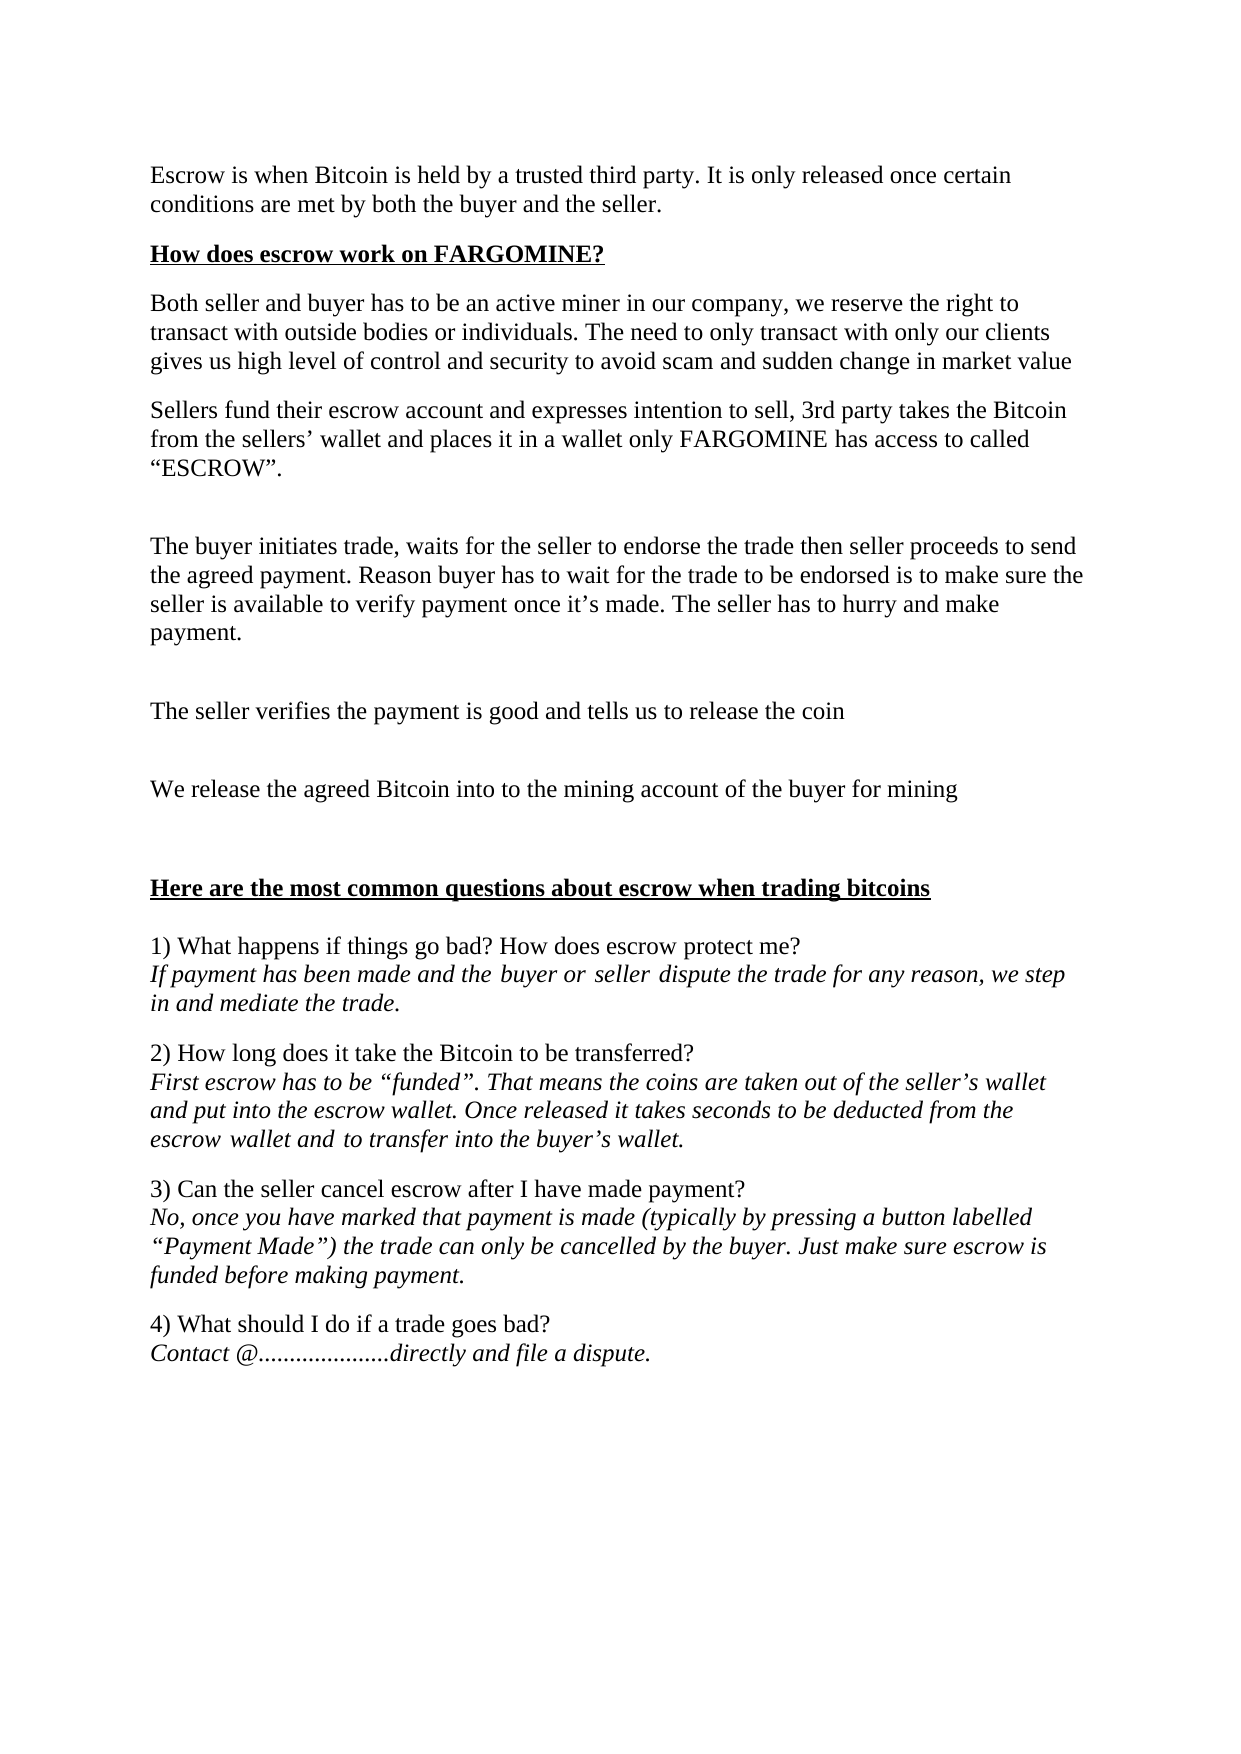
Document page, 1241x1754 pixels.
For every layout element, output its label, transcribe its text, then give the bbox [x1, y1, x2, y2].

text The seller verifies the payment is good and tells us to release the coin [150, 696, 1090, 753]
text How does escrow work on FARGOMINE? [150, 239, 1090, 267]
text 4) What should I do if a trade goes bad? Contact @.....................directly and file a dispute. [150, 1309, 1090, 1367]
text Sellers fund their escrow account and expresses intention to sell, 3rd party takes the Bitcoin from the sellers’ wallet and places it in a wallet only FARGOMINE has access to called “ESCROW”. [150, 395, 1090, 510]
text 2) How long does it take the Bitcoin to be transferred? First escrow has to be “funded”. That means the coins are taken out of the seller’s wallet and put into the escrow wallet. Once released it takes seconds to be deducted from the escrow wallet and to transfer into the buyer’s wallet. [150, 1038, 1090, 1153]
text Here are the most common questions about escrow when trading bitcoins 1) What happens if things go bad? How does escrow protect me? If payment has been made and the buyer or seller dispute the trade for any reason, we step in and mediate the trade. [150, 873, 1090, 1017]
text Escrow is when Bitcoin is held by a trusted third party. It is only released once certain conditions are met by both the buyer and the seller. [150, 160, 1090, 218]
text The buyer initiates trade, waits for the seller to endorse the trade then seller proceeds to send the agreed payment. Reason buyer has to wait for the trade to be endorsed is to make sure the seller is available to verify payment once it’s made. The seller has to hurry and make payment. [150, 531, 1090, 675]
text 3) Can the seller cancel escrow after I have made payment? No, once you have marked that payment is made (typically by pressing a button labelled “Payment Made”) the trade can only be cancelled by the buyer. Just make sure escrow is funded before making payment. [150, 1174, 1090, 1289]
text We release the agreed Bitcoin into to the mining account of the buyer for mining [150, 774, 1090, 803]
text Both seller and buyer has to be an active miner in our company, we reserve the right to transact with outside bodies or individuals. The need to only transact with only our clients gives us high level of control and security to avoid scam and sudden change in market value [150, 288, 1090, 374]
